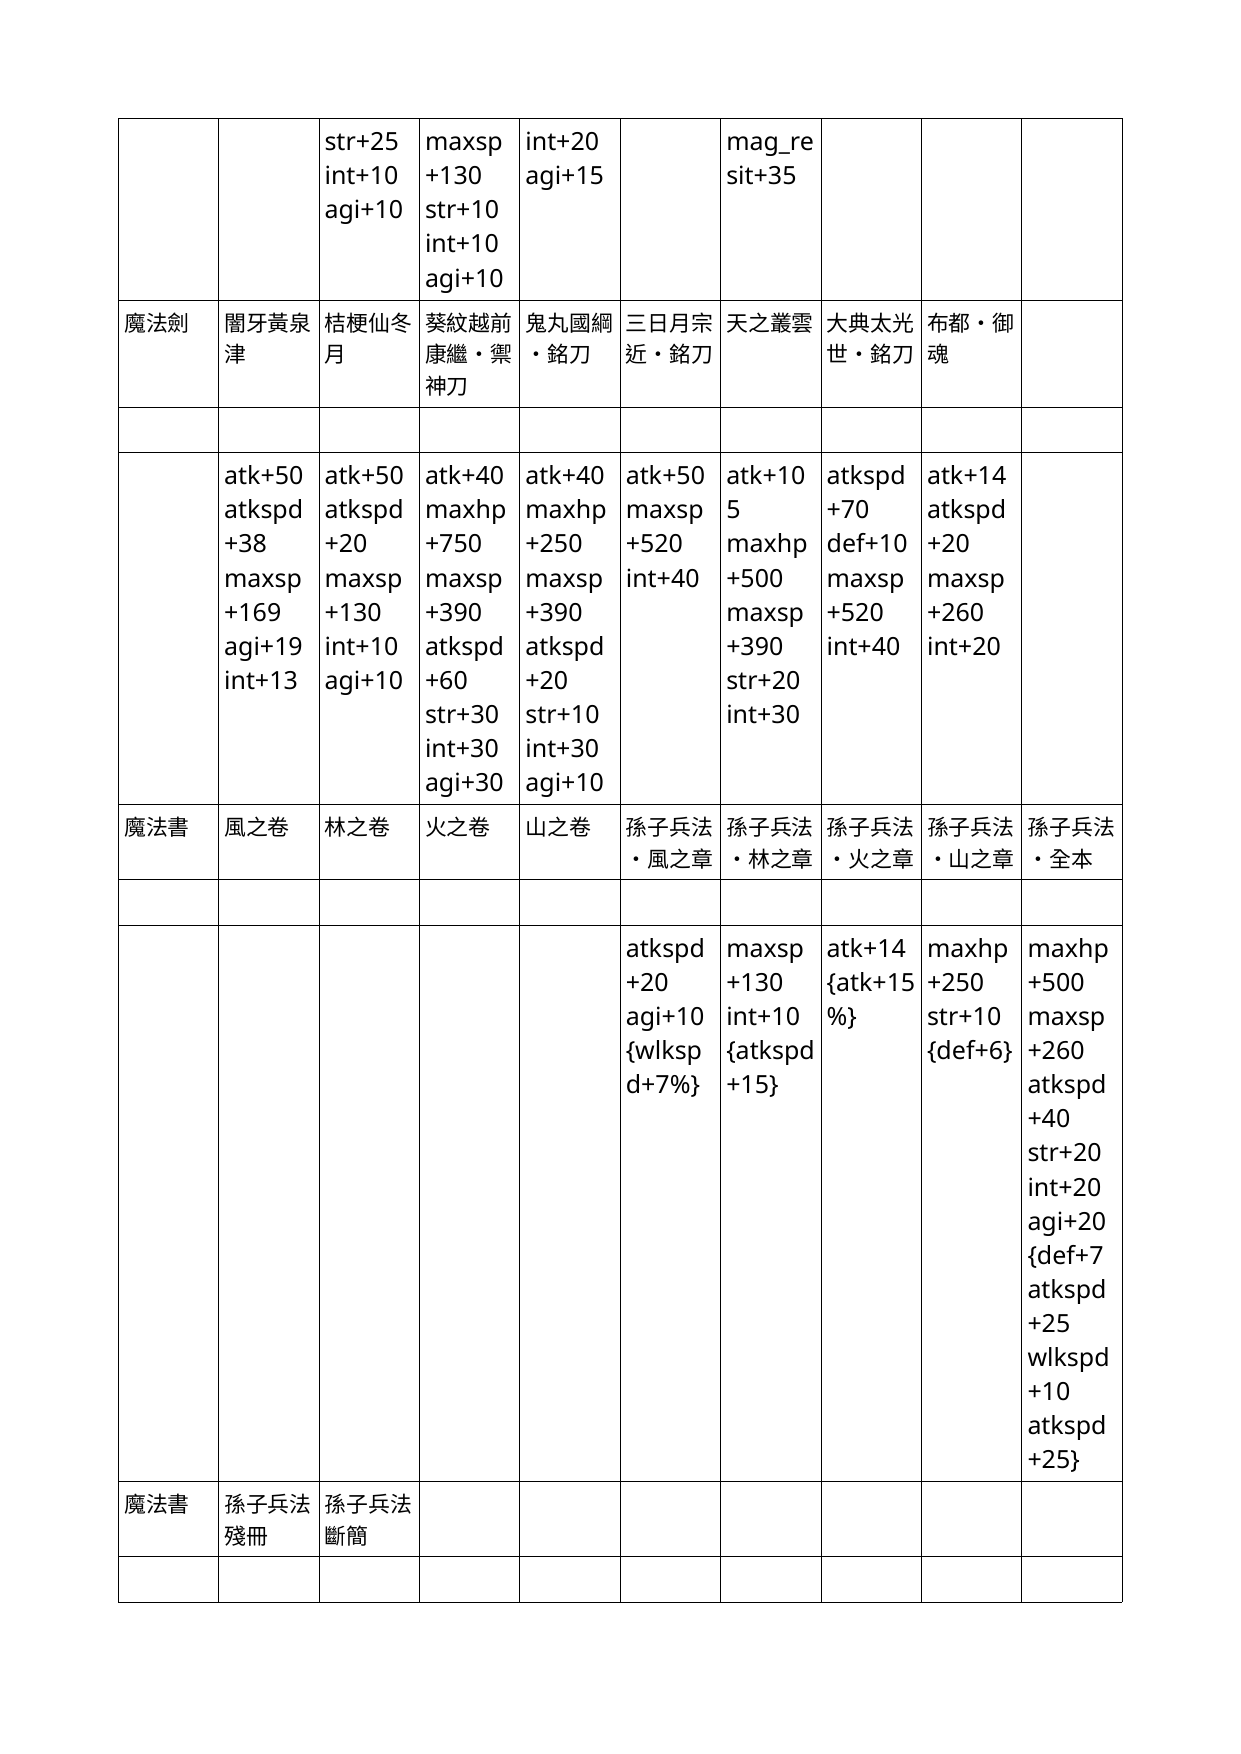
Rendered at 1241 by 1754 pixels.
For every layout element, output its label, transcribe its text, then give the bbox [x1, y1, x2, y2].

table_cell atkspd+70 def+10 maxsp+520 int+40 [822, 453, 921, 804]
table_cell [1022, 453, 1122, 804]
table_cell 魔法書 [119, 805, 218, 879]
table_cell 林之卷 [320, 805, 419, 879]
table_cell atk+40 maxhp+750 maxsp+390 atkspd+60 str+30 int+30 agi+30 [420, 453, 519, 804]
table_cell 火之卷 [420, 805, 519, 879]
table_cell maxhp+250 str+10 {def+6} [922, 926, 1021, 1481]
table_cell [621, 880, 720, 925]
table_cell [219, 880, 319, 925]
table_cell [219, 926, 319, 1481]
table_cell 風之卷 [219, 805, 319, 879]
table_cell [621, 408, 720, 452]
table_cell [520, 1482, 620, 1556]
table_cell [922, 1557, 1021, 1602]
table_cell 桔梗仙冬月 [320, 301, 419, 407]
table_cell [822, 1557, 921, 1602]
table_cell [119, 926, 218, 1481]
table_cell 孫子兵法殘冊 [219, 1482, 319, 1556]
table_cell [1022, 408, 1122, 452]
table_cell [621, 1482, 720, 1556]
table_cell maxsp+130 str+10 int+10 agi+10 [420, 119, 519, 300]
table_cell [520, 1557, 620, 1602]
table_cell [520, 880, 620, 925]
table_cell [420, 1482, 519, 1556]
table_cell atk+50 maxsp+520 int+40 [621, 453, 720, 804]
table_cell [1022, 1557, 1122, 1602]
table_cell 魔法書 [119, 1482, 218, 1556]
table_cell atk+14 {atk+15%} [822, 926, 921, 1481]
table_cell 鬼丸國綱‧銘刀 [520, 301, 620, 407]
table_cell [219, 408, 319, 452]
table_cell atk+50 atkspd+38 maxsp+169 agi+19 int+13 [219, 453, 319, 804]
table_cell [520, 926, 620, 1481]
table_cell 天之叢雲 [721, 301, 821, 407]
table_cell 孫子兵法‧山之章 [922, 805, 1021, 879]
table_cell [420, 880, 519, 925]
table_cell [420, 926, 519, 1481]
table_cell [119, 408, 218, 452]
table_cell 大典太光世‧銘刀 [822, 301, 921, 407]
table_cell 孫子兵法斷簡 [320, 1482, 419, 1556]
table_cell [320, 926, 419, 1481]
table_cell 孫子兵法‧風之章 [621, 805, 720, 879]
table_cell 三日月宗近‧銘刀 [621, 301, 720, 407]
table_cell 葵紋越前康繼‧禦神刀 [420, 301, 519, 407]
table_cell [119, 1557, 218, 1602]
table_cell [119, 453, 218, 804]
table_cell [822, 880, 921, 925]
table_cell [822, 119, 921, 300]
table_cell [420, 408, 519, 452]
table_cell atkspd+20 agi+10 {wlkspd+7%} [621, 926, 720, 1481]
table_cell [621, 119, 720, 300]
table_cell [922, 408, 1021, 452]
table_cell [721, 1482, 821, 1556]
table_cell atk+50 atkspd+20 maxsp+130 int+10 agi+10 [320, 453, 419, 804]
table_cell maxsp+130 int+10 {atkspd+15} [721, 926, 821, 1481]
table_cell [320, 1557, 419, 1602]
table_cell [822, 408, 921, 452]
table_cell [119, 880, 218, 925]
table_cell [922, 1482, 1021, 1556]
table_cell atk+14 atkspd+20 maxsp+260 int+20 [922, 453, 1021, 804]
table_cell [320, 408, 419, 452]
table_cell [721, 1557, 821, 1602]
table_cell [621, 1557, 720, 1602]
table_cell mag_resit+35 [721, 119, 821, 300]
table_cell [922, 119, 1021, 300]
table_cell str+25 int+10 agi+10 [320, 119, 419, 300]
table_cell [1022, 301, 1122, 407]
table_cell atk+105 maxhp+500 maxsp+390 str+20 int+30 [721, 453, 821, 804]
table_cell [219, 1557, 319, 1602]
table_cell [721, 408, 821, 452]
table_cell maxhp+500 maxsp+260 atkspd+40 str+20 int+20 agi+20 {def+7 atkspd+25 wlkspd+10 atkspd+25} [1022, 926, 1122, 1481]
table_cell 孫子兵法‧林之章 [721, 805, 821, 879]
table_cell [1022, 1482, 1122, 1556]
table_cell [420, 1557, 519, 1602]
table_cell int+20 agi+15 [520, 119, 620, 300]
table_cell 魔法劍 [119, 301, 218, 407]
table_cell [1022, 880, 1122, 925]
table_cell 山之卷 [520, 805, 620, 879]
table_cell 孫子兵法‧全本 [1022, 805, 1122, 879]
table_cell 布都‧御魂 [922, 301, 1021, 407]
table_cell [822, 1482, 921, 1556]
table_cell 闇牙黃泉津 [219, 301, 319, 407]
table_cell [119, 119, 218, 300]
table_cell [219, 119, 319, 300]
table_cell [1022, 119, 1122, 300]
table_cell [721, 880, 821, 925]
table_cell 孫子兵法‧火之章 [822, 805, 921, 879]
table_cell [922, 880, 1021, 925]
table_cell atk+40 maxhp+250 maxsp+390 atkspd+20 str+10 int+30 agi+10 [520, 453, 620, 804]
table_cell [520, 408, 620, 452]
table_cell [320, 880, 419, 925]
